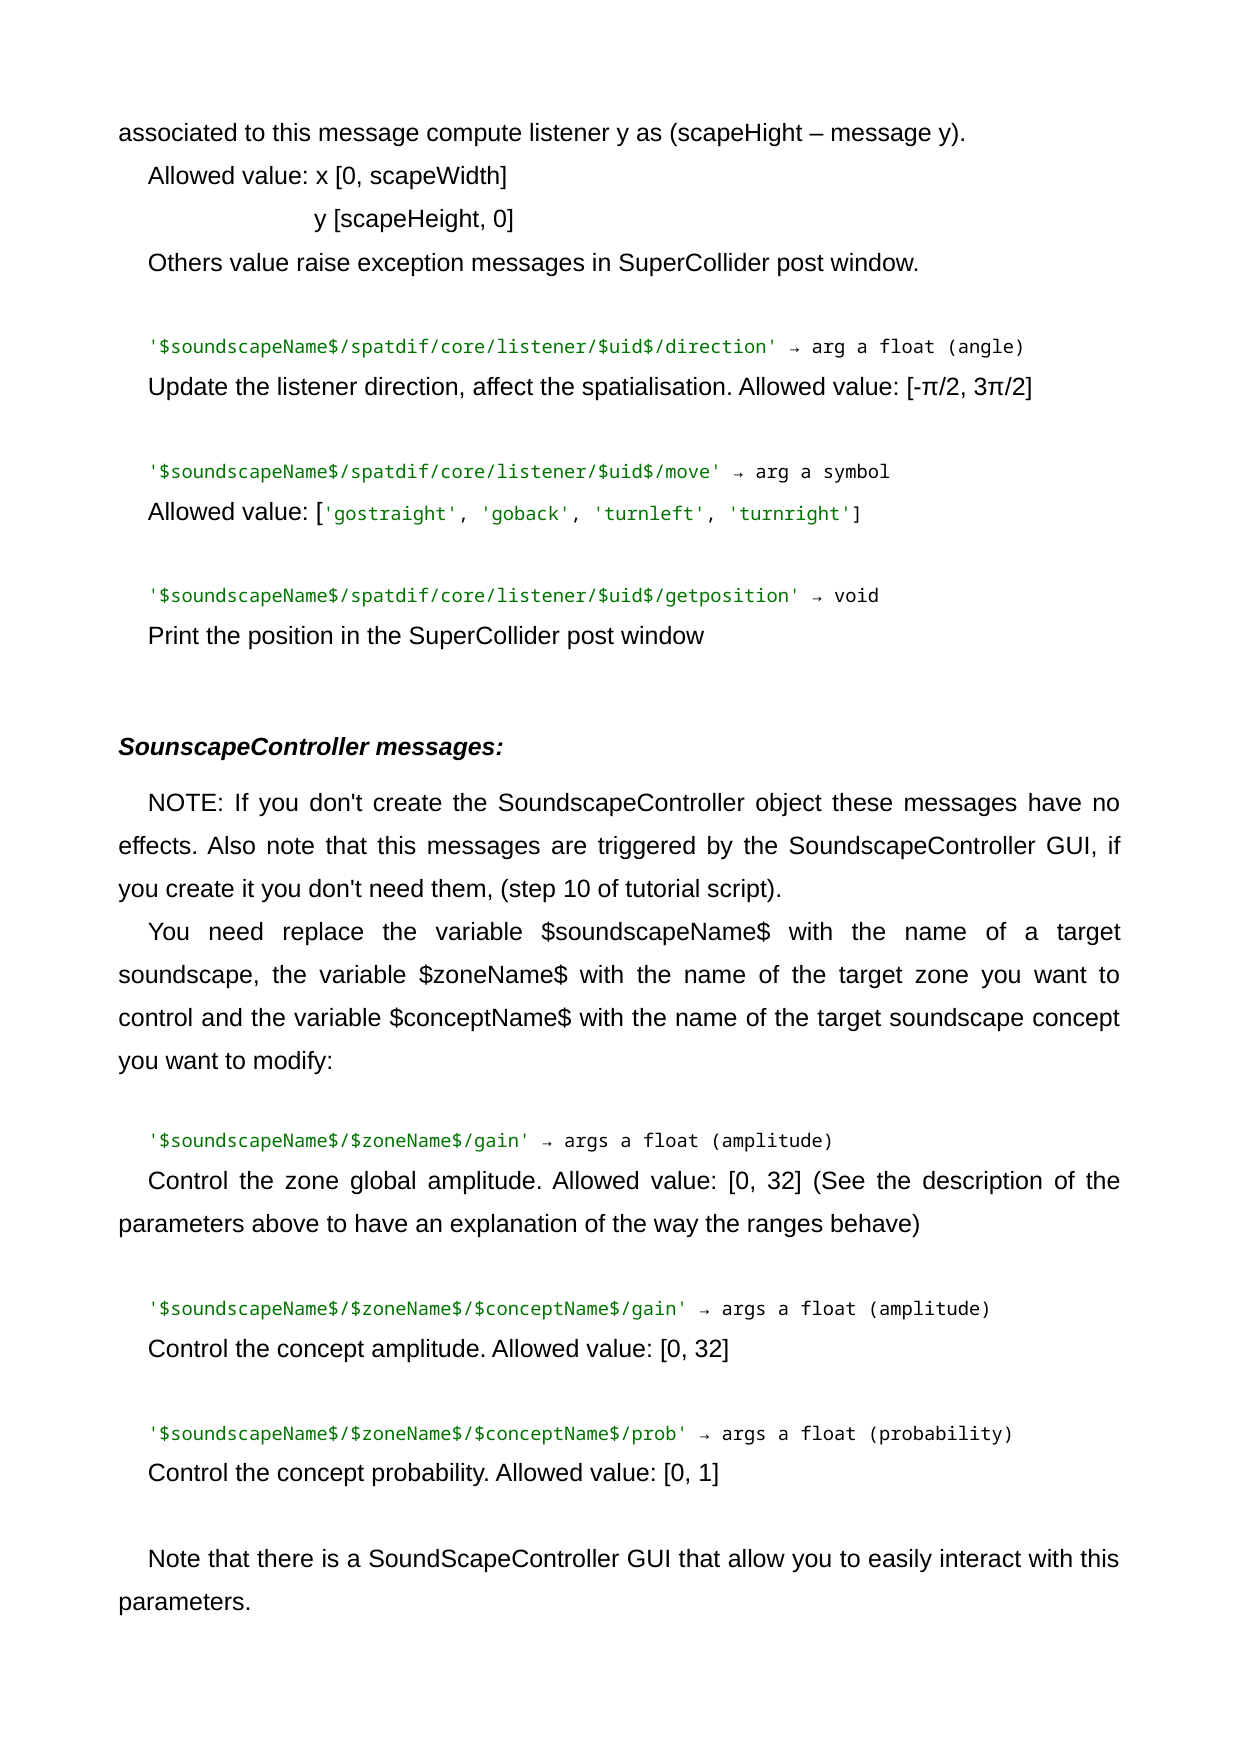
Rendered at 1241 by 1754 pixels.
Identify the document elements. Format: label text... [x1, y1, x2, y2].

text You need replace the variable $soundscapeName$ with the name of a target soundscape, the variable $zoneName$ with the name of the target zone you want to control and the variable $conceptName$ with the name of the target soundscape concept you want to modify: [118, 917, 1122, 1075]
text Others value raise exception messages in SuperCollider post window. [118, 247, 1122, 276]
text Update the listener direction, affect the spatialisation. Allowed value: [-π/2, 3π/2] [118, 372, 1122, 401]
text '$soundscapeName$/spatdif/core/listener/$uid$/getposition' → void [118, 583, 1122, 608]
text '$soundscapeName$/spatdif/core/listener/$uid$/direction' → arg a float (angle) [118, 334, 1122, 359]
text '$soundscapeName$/$zoneName$/$conceptName$/gain' → args a float (amplitude) [118, 1295, 1122, 1321]
text '$soundscapeName$/spatdif/core/listener/$uid$/move' → arg a symbol [118, 458, 1122, 484]
text Allowed value: x [0, scapeWidth] [118, 161, 1122, 190]
text NOTE: If you don't create the SoundscapeController object these messages have no effects. Also note that this messages are triggered by the SoundscapeController GUI, if you create it you don't need them, (step 10 of tutorial script). [118, 788, 1122, 903]
text '$soundscapeName$/$zoneName$/$conceptName$/prob' → args a float (probability) [118, 1420, 1122, 1445]
text Control the concept amplitude. Allowed value: [0, 32] [118, 1333, 1122, 1362]
text Note that there is a SoundScapeController GUI that allow you to easily interact with this parameters. [118, 1544, 1122, 1616]
text y [scapeHeight, 0] [118, 204, 1122, 233]
text Control the concept probability. Allowed value: [0, 1] [118, 1458, 1122, 1487]
subtitle SounscapeController messages: [118, 732, 1122, 761]
text Allowed value: ['gostraight', 'goback', 'turnleft', 'turnright'] [118, 496, 1122, 525]
text associated to this message compute listener y as (scapeHight – message y). [118, 118, 1122, 147]
text Control the zone global amplitude. Allowed value: [0, 32] (See the description of the parameters above to have an explanation of the way the ranges behave) [118, 1166, 1122, 1238]
text Print the position in the SuperCollider post window [118, 621, 1122, 650]
text '$soundscapeName$/$zoneName$/gain' → args a float (amplitude) [118, 1128, 1122, 1153]
